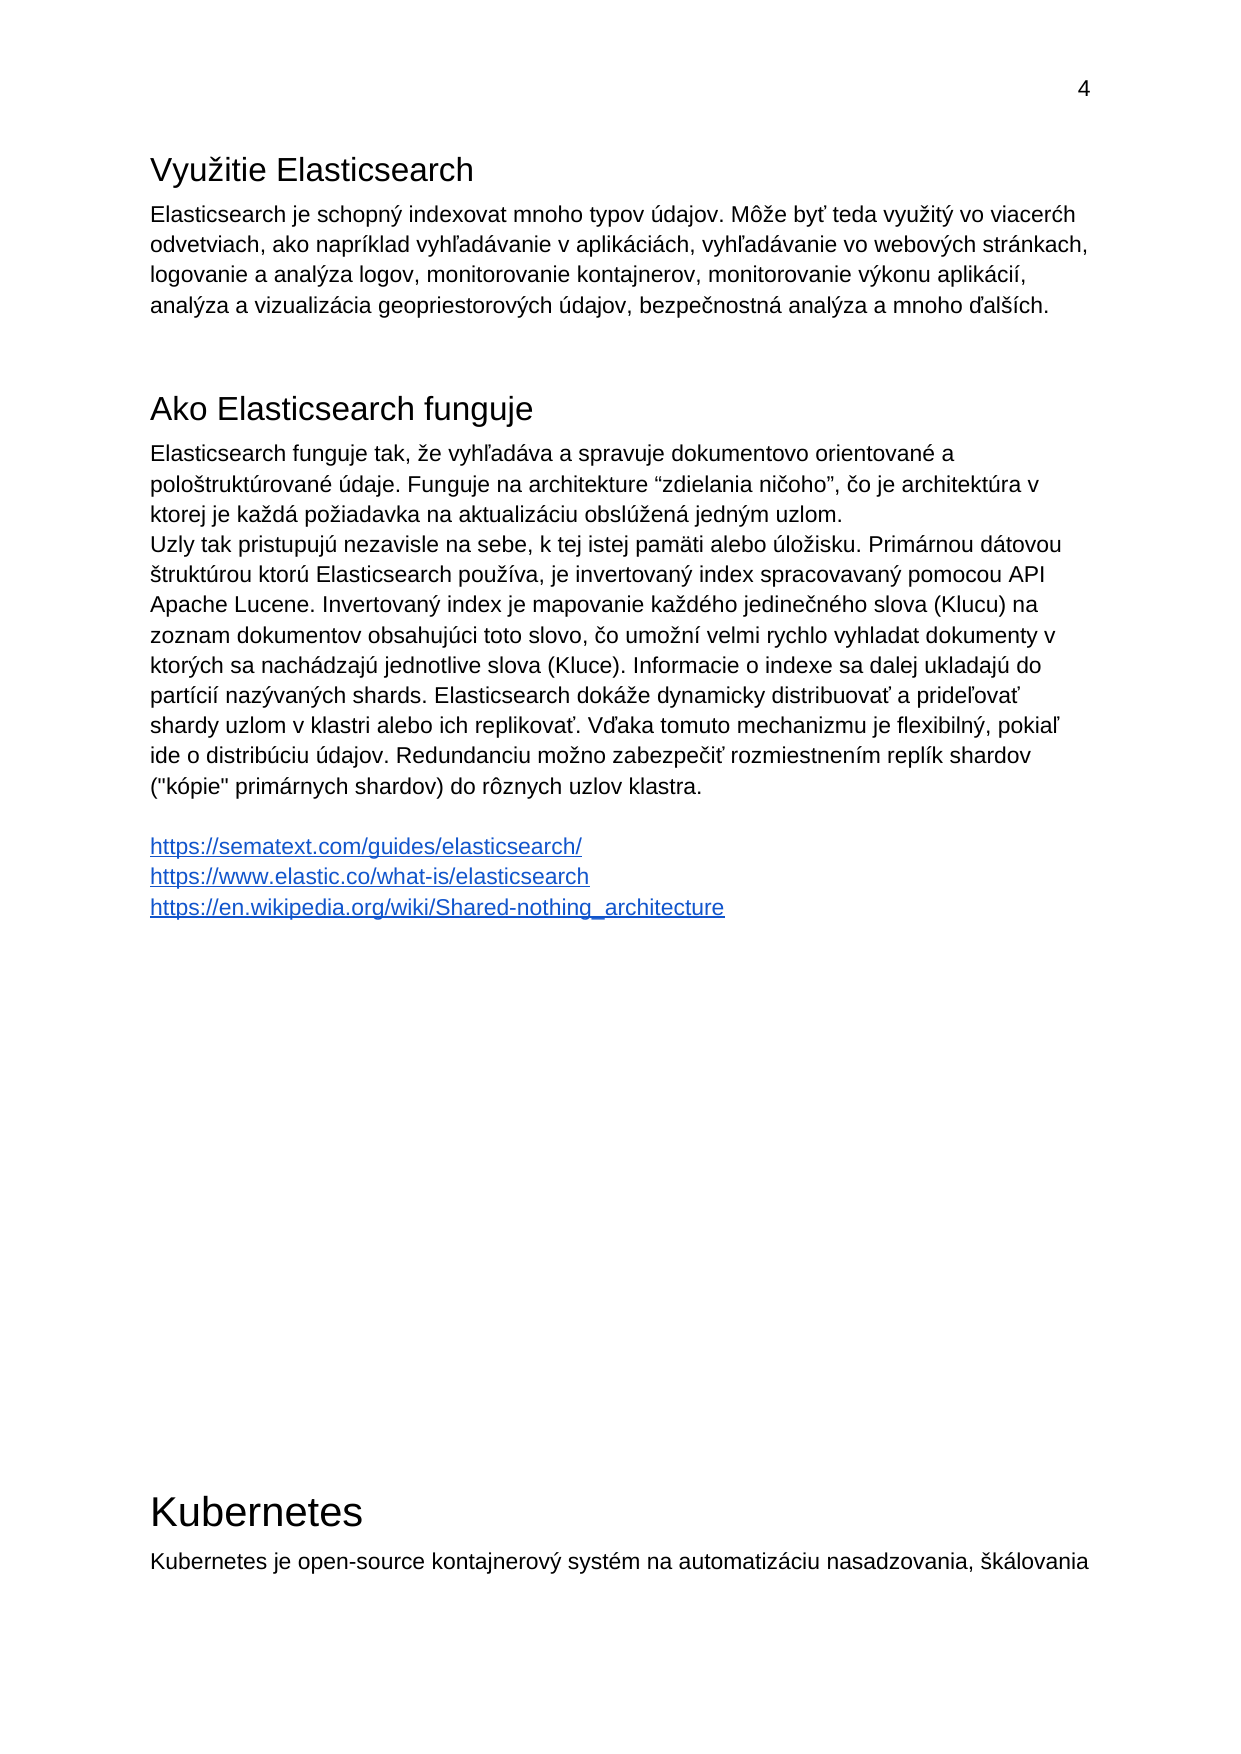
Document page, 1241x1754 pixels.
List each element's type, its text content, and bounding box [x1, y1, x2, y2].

subtitle Kubernetes [150, 1487, 1090, 1535]
subtitle Využitie Elasticsearch [150, 150, 1090, 188]
text https://www.elastic.co/what-is/elasticsearch [150, 863, 1090, 890]
text Uzly tak pristupujú nezavisle na sebe, k tej istej pamäti alebo úložisku. Primárnou dátovou štruktúrou ktorú Elasticsearch používa, je invertovaný index spracovavaný pomocou API Apache Lucene. Invertovaný index je mapovanie každého jedinečného slova (Klucu) na zoznam dokumentov obsahujúci toto slovo, čo umožní velmi rychlo vyhladat dokumenty v ktorých sa nachádzajú jednotlive slova (Kluce). Informacie o indexe sa dalej ukladajú do partícií nazývaných shards. Elasticsearch dokáže dynamicky distribuovať a prideľovať shardy uzlom v klastri alebo ich replikovať. Vďaka tomuto mechanizmu je flexibilný, pokiaľ ide o distribúciu údajov. Redundanciu možno zabezpečiť rozmiestnením replík shardov ("kópie" primárnych shardov) do rôznych uzlov klastra. [150, 531, 1090, 799]
text https://sematext.com/guides/elasticsearch/ [150, 833, 1090, 859]
text Elasticsearch funguje tak, že vyhľadáva a spravuje dokumentovo orientované a pološtruktúrované údaje. Funguje na architekture “zdielania ničoho”, čo je architektúra v ktorej je každá požiadavka na aktualizáciu obslúžená jedným uzlom. [150, 440, 1090, 527]
text Elasticsearch je schopný indexovat mnoho typov údajov. Môže byť teda využitý vo viacerćh odvetviach, ako napríklad vyhľadávanie v aplikáciách, vyhľadávanie vo webových stránkach, logovanie a analýza logov, monitorovanie kontajnerov, monitorovanie výkonu aplikácií, analýza a vizualizácia geopriestorových údajov, bezpečnostná analýza a mnoho ďalších. [150, 201, 1090, 318]
text https://en.wikipedia.org/wiki/Shared-nothing_architecture [150, 893, 1090, 920]
text Kubernetes je open-source kontajnerový systém na automatizáciu nasadzovania, škálovania [150, 1548, 1090, 1574]
subtitle Ako Elasticsearch funguje [150, 389, 1090, 428]
